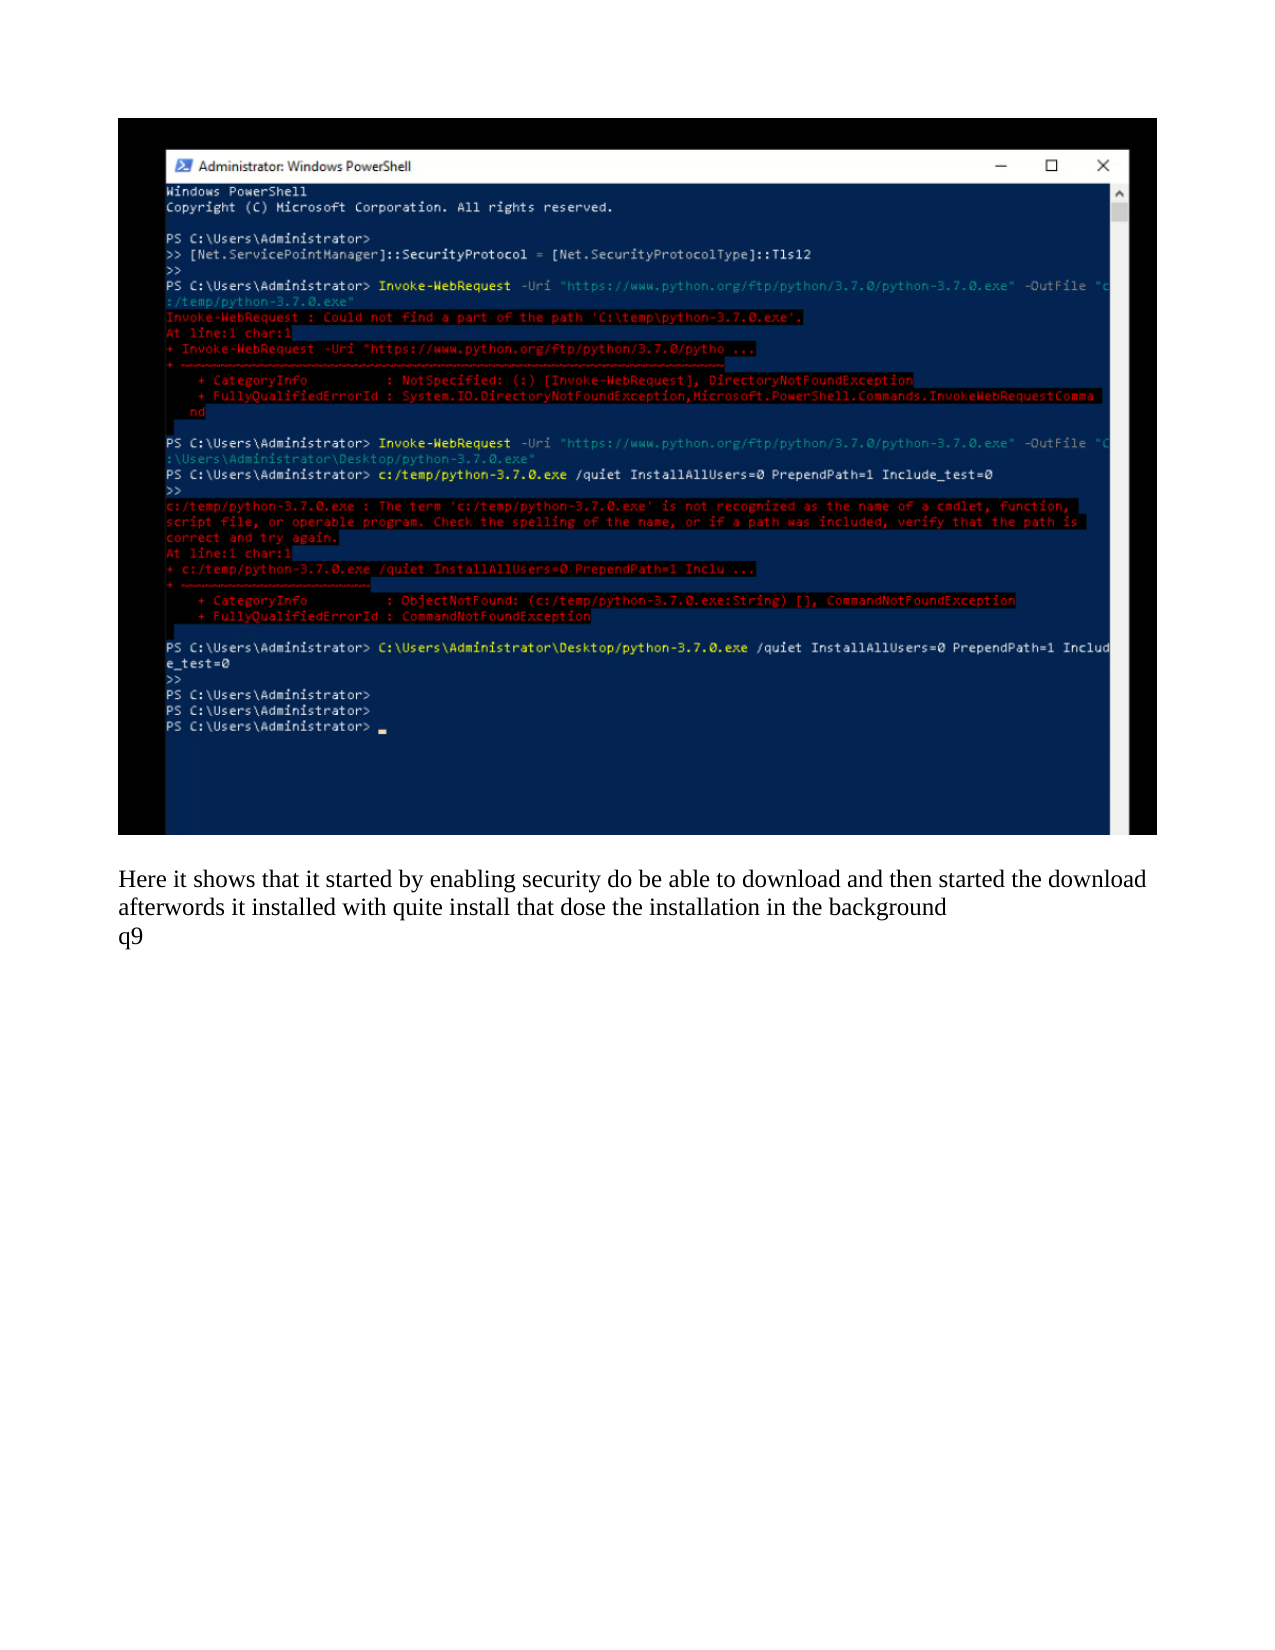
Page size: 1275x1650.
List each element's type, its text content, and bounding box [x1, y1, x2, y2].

text Here it shows that it started by enabling security do be able to download and then started the download [118, 864, 1157, 892]
text afterwords it installed with quite install that dose the installation in the background [118, 892, 1157, 921]
picture [118, 118, 1157, 835]
text q9 [118, 921, 1157, 950]
